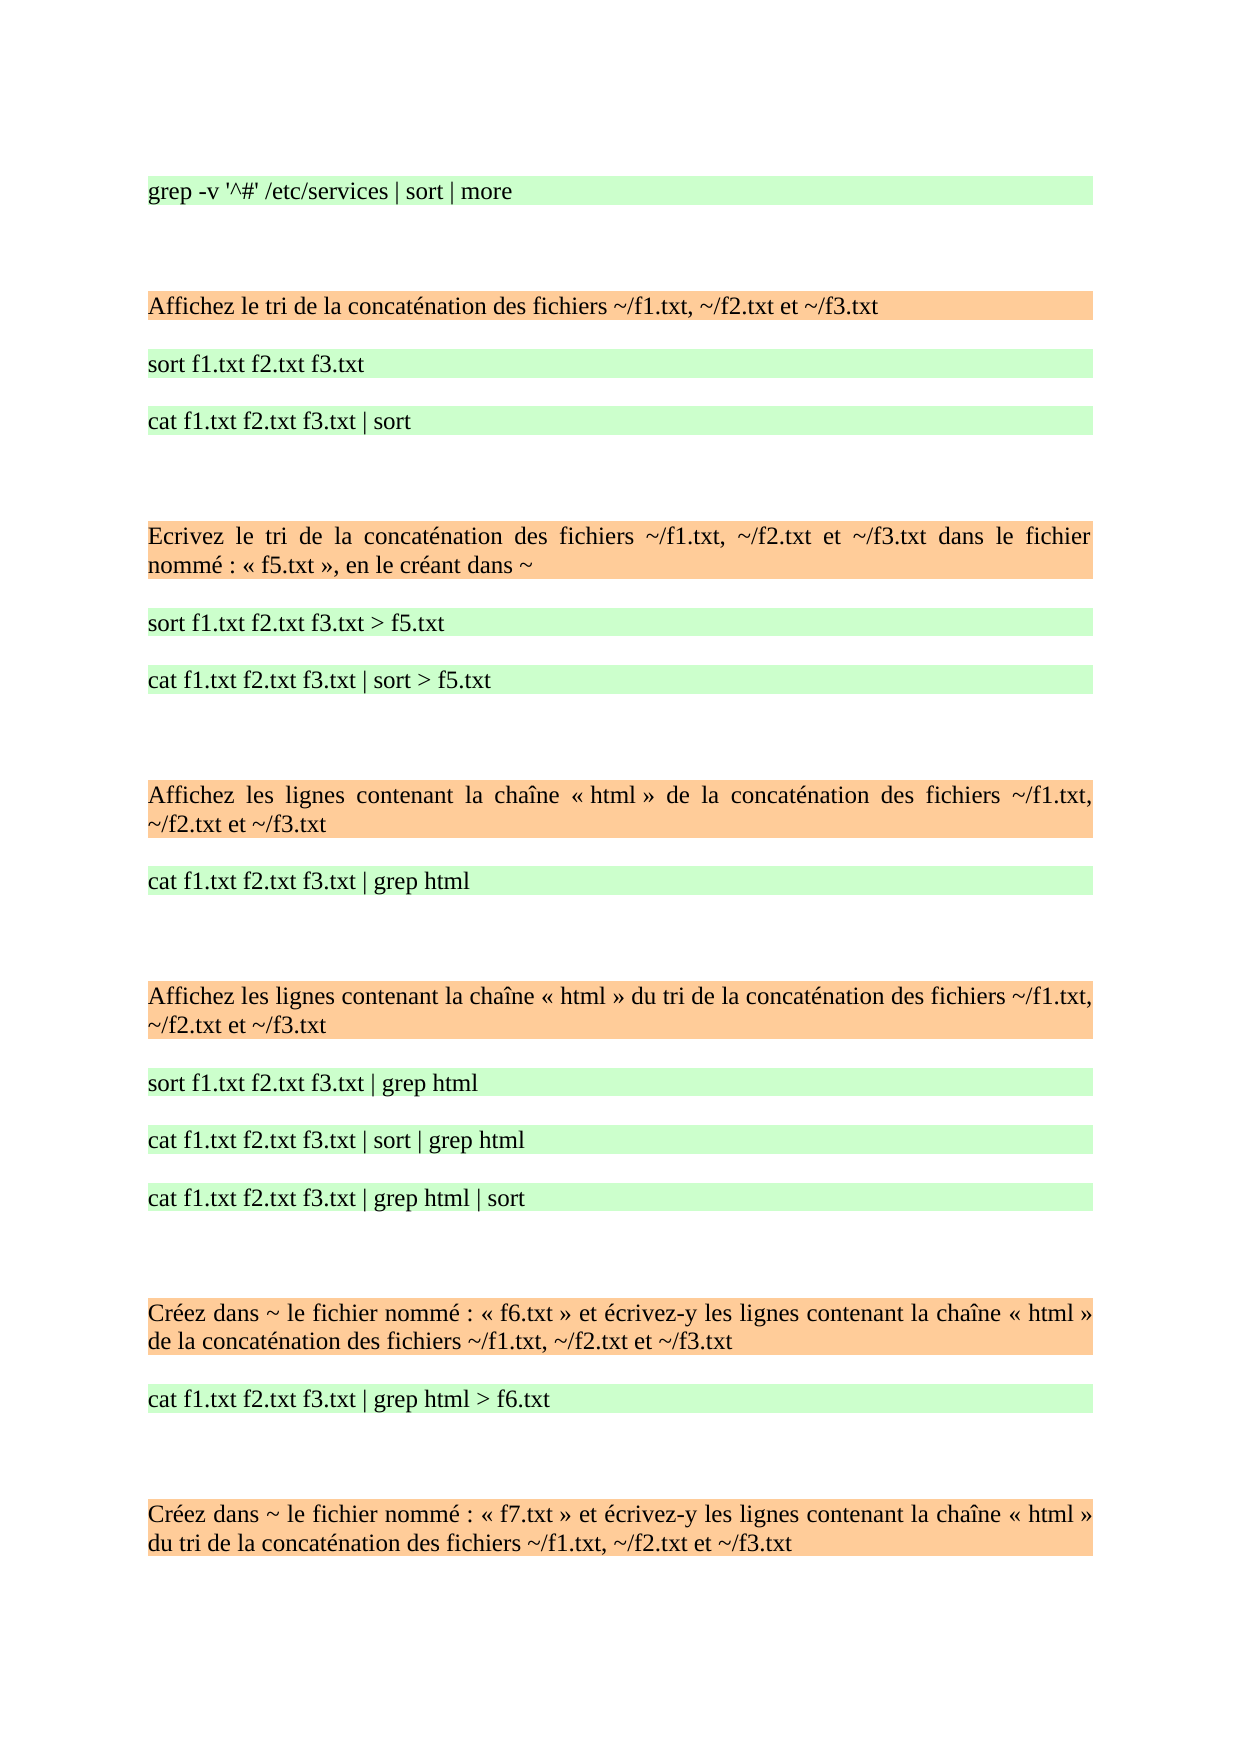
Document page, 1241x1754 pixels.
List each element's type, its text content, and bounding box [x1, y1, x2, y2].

text grep -v '^#' /etc/services | sort | more [148, 176, 1093, 205]
text cat f1.txt f2.txt f3.txt | grep html > f6.txt [148, 1384, 1093, 1413]
text Créez dans ~ le fichier nommé : « f6.txt » et écrivez-y les lignes contenant la chaîne « html » de la concaténation des fichiers ~/f1.txt, ~/f2.txt et ~/f3.txt [148, 1298, 1093, 1355]
text Créez dans ~ le fichier nommé : « f7.txt » et écrivez-y les lignes contenant la chaîne « html » du tri de la concaténation des fichiers ~/f1.txt, ~/f2.txt et ~/f3.txt [148, 1499, 1093, 1556]
text Affichez les lignes contenant la chaîne « html » du tri de la concaténation des fichiers ~/f1.txt, ~/f2.txt et ~/f3.txt [148, 981, 1093, 1039]
text cat f1.txt f2.txt f3.txt | sort | grep html [148, 1125, 1093, 1154]
text cat f1.txt f2.txt f3.txt | grep html | sort [148, 1183, 1093, 1211]
text sort f1.txt f2.txt f3.txt [148, 349, 1093, 378]
text cat f1.txt f2.txt f3.txt | grep html [148, 866, 1093, 895]
text cat f1.txt f2.txt f3.txt | sort [148, 406, 1093, 435]
text Affichez le tri de la concaténation des fichiers ~/f1.txt, ~/f2.txt et ~/f3.txt [148, 291, 1093, 320]
text sort f1.txt f2.txt f3.txt | grep html [148, 1068, 1093, 1096]
text Ecrivez le tri de la concaténation des fichiers ~/f1.txt, ~/f2.txt et ~/f3.txt dans le fichier nommé : « f5.txt », en le créant dans ~ [148, 521, 1093, 579]
text cat f1.txt f2.txt f3.txt | sort > f5.txt [148, 665, 1093, 694]
text sort f1.txt f2.txt f3.txt > f5.txt [148, 608, 1093, 636]
text Affichez les lignes contenant la chaîne « html » de la concaténation des fichiers ~/f1.txt, ~/f2.txt et ~/f3.txt [148, 780, 1093, 838]
